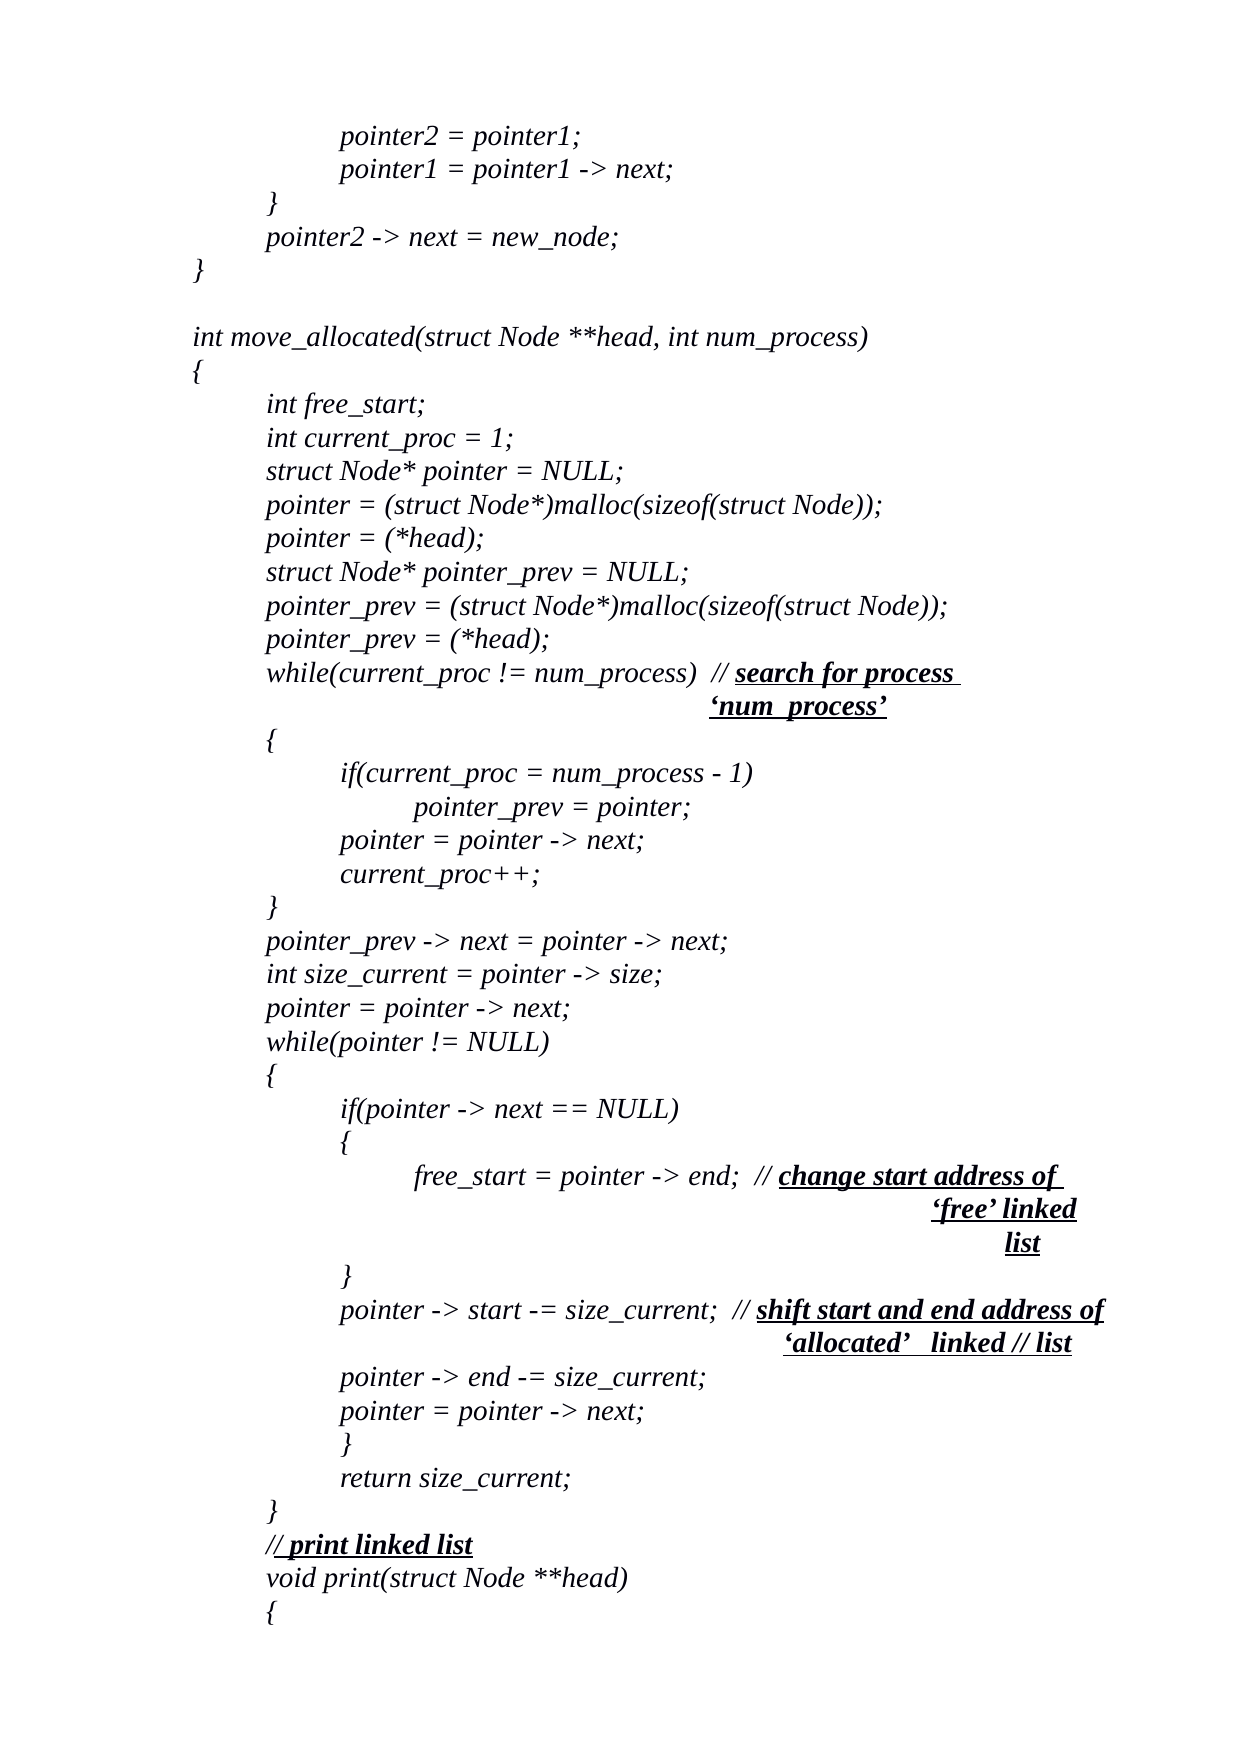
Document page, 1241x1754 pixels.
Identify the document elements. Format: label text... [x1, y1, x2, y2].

text } [118, 889, 1122, 923]
text pointer_prev = pointer; [118, 789, 1122, 822]
text int size_current = pointer -> size; [118, 957, 1122, 990]
text } [118, 1426, 1122, 1460]
text pointer = pointer -> next; [118, 990, 1122, 1024]
text pointer = (*head); [118, 521, 1122, 554]
text struct Node* pointer_prev = NULL; [118, 554, 1122, 588]
text if(pointer -> next == NULL) [118, 1091, 1122, 1124]
text pointer -> end -= size_current; [118, 1359, 1122, 1393]
text free_start = pointer -> end; // change start address of ‘free’ linked list [118, 1158, 1122, 1258]
text return size_current; [118, 1460, 1122, 1493]
text { [118, 722, 1122, 755]
text pointer_prev -> next = pointer -> next; [118, 923, 1122, 957]
text } [118, 1493, 1122, 1527]
text pointer = (struct Node*)malloc(sizeof(struct Node)); [118, 487, 1122, 521]
text while(current_proc != num_process) // search for process ‘num_process’ [118, 655, 1122, 722]
text pointer = pointer -> next; [118, 822, 1122, 856]
text pointer = pointer -> next; [118, 1393, 1122, 1426]
text { [118, 353, 1122, 386]
text } [118, 252, 1122, 286]
text if(current_proc = num_process - 1) [118, 755, 1122, 789]
text } [118, 1258, 1122, 1292]
text } [118, 185, 1122, 219]
text int current_proc = 1; [118, 420, 1122, 453]
text int move_allocated(struct Node **head, int num_process) [118, 319, 1122, 353]
text pointer_prev = (struct Node*)malloc(sizeof(struct Node)); [118, 588, 1122, 621]
text pointer2 -> next = new_node; [118, 219, 1122, 252]
text { [118, 1124, 1122, 1158]
text pointer2 = pointer1; [118, 118, 1122, 152]
text pointer -> start -= size_current; // shift start and end address of ‘allocated’ linked // list [118, 1292, 1122, 1359]
text pointer1 = pointer1 -> next; [118, 152, 1122, 185]
text while(pointer != NULL) [118, 1024, 1122, 1057]
text { [118, 1594, 1122, 1627]
text { [118, 1057, 1122, 1091]
text int free_start; [118, 386, 1122, 420]
text void print(struct Node **head) [118, 1560, 1122, 1594]
text // print linked list [118, 1527, 1122, 1560]
text struct Node* pointer = NULL; [118, 453, 1122, 487]
text pointer_prev = (*head); [118, 621, 1122, 655]
text current_proc++; [118, 856, 1122, 889]
